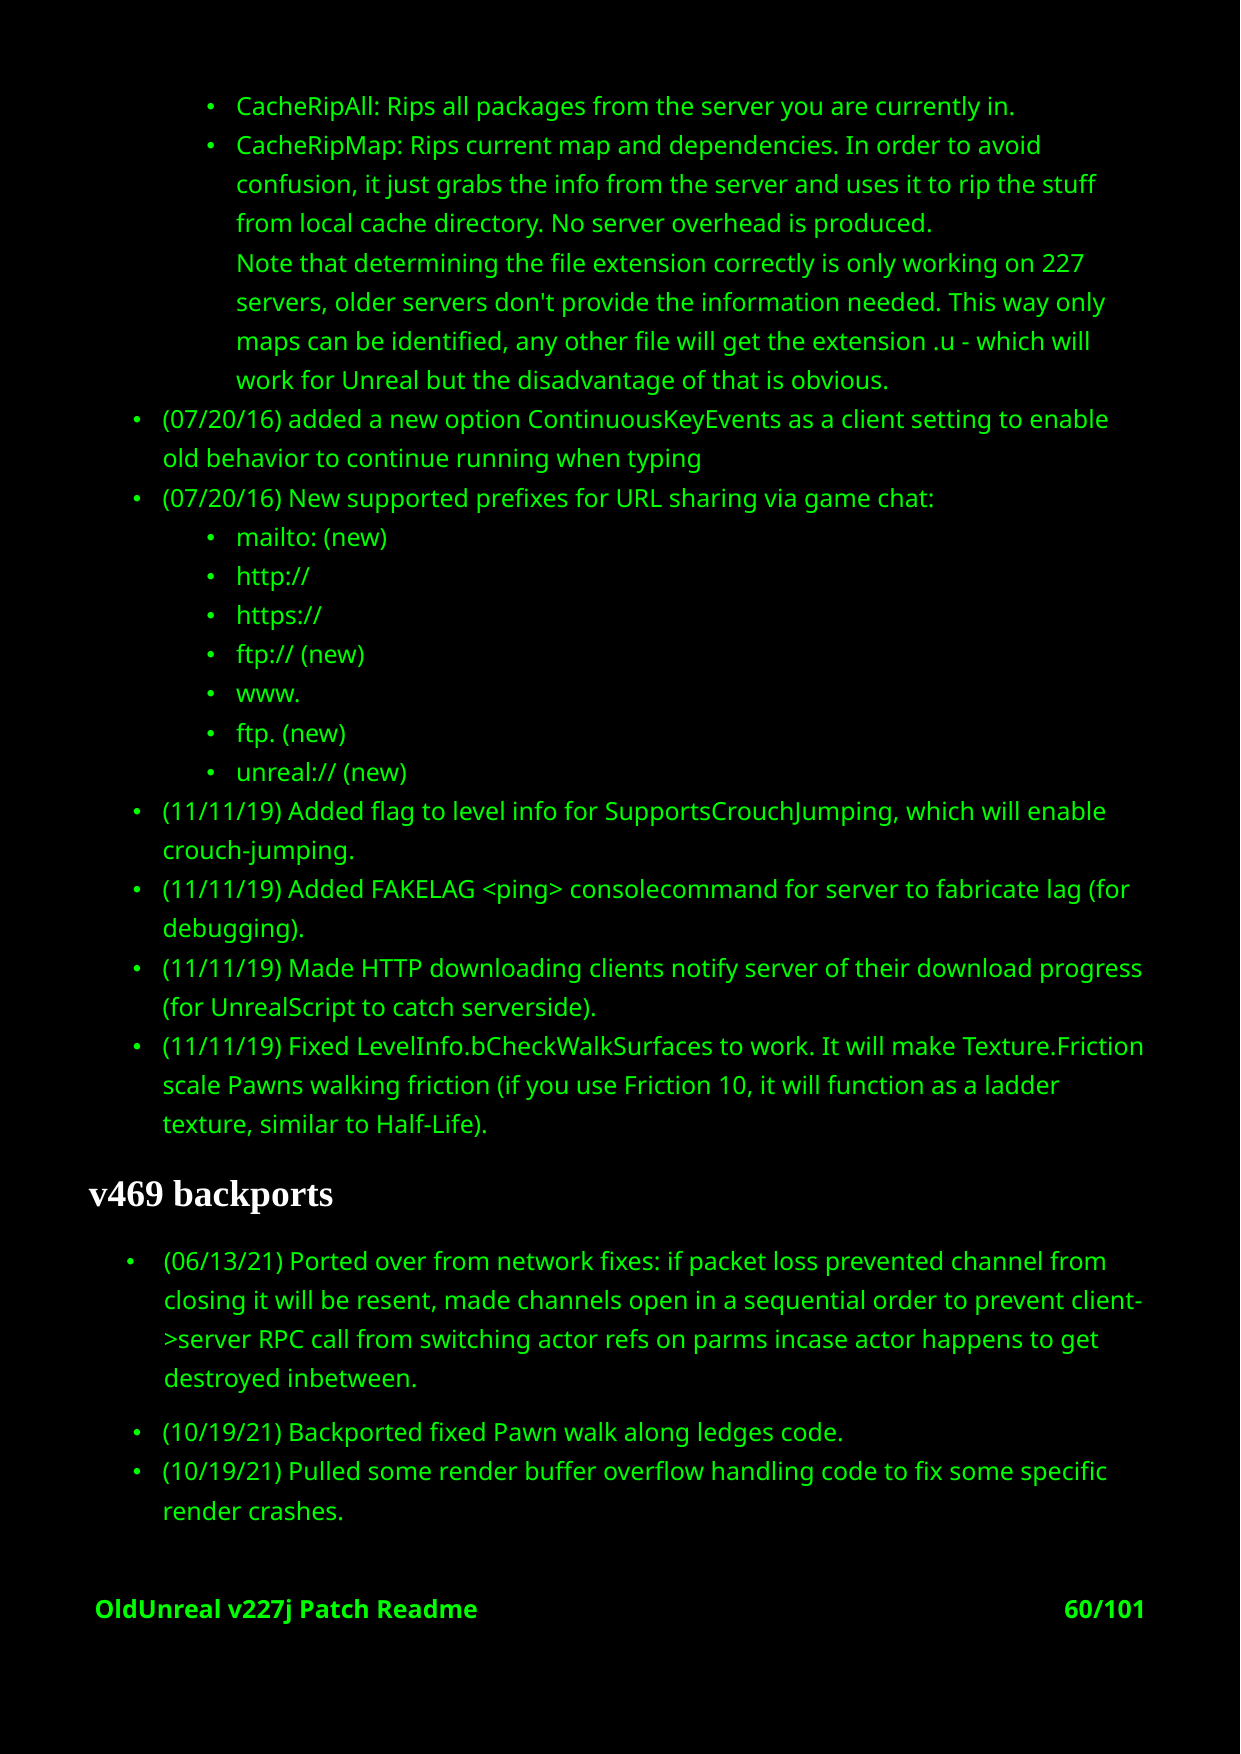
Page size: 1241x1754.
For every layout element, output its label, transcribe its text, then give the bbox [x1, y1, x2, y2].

list mailto: (new) [206, 519, 1152, 553]
list https:// [206, 598, 1152, 632]
list (07/20/16) added a new option ContinuousKeyEvents as a client setting to enable old behavior to continue running when typing [133, 402, 1152, 475]
list ftp:// (new) [206, 637, 1152, 671]
list unreal:// (new) [206, 754, 1152, 788]
list CacheRipMap: Rips current map and dependencies. In order to avoid confusion, it just grabs the info from the server and uses it to rip the stuff from local cache directory. No server overhead is produced. Note that determining the file extension correctly is only working on 227 servers, older servers don't provide the information needed. This way only maps can be identified, any other file will get the extension .u - which will work for Unreal but the disadvantage of that is obvious. [206, 128, 1152, 397]
list CacheRipAll: Rips all packages from the server you are currently in. [206, 88, 1152, 123]
list (11/11/19) Added flag to level info for SupportsCrouchJumping, which will enable crouch-jumping. [133, 793, 1152, 867]
list (07/20/16) New supported prefixes for URL sharing via game chat: [133, 480, 1152, 514]
list (06/13/21) Ported over from network fixes: if packet loss prevented channel from closing it will be resent, made channels open in a sequential order to prevent client->server RPC call from switching actor refs on parms incase actor happens to get destroyed inbetween. [126, 1244, 1152, 1395]
list www. [206, 676, 1152, 710]
subtitle v469 backports [88, 1171, 1152, 1214]
list (11/11/19) Made HTTP downloading clients notify server of their download progress (for UnrealScript to catch serverside). [133, 950, 1152, 1023]
list (10/19/21) Pulled some render buffer overflow handling code to fix some specific render crashes. [133, 1454, 1152, 1527]
list ftp. (new) [206, 715, 1152, 749]
list (11/11/19) Fixed LevelInfo.bCheckWalkSurfaces to work. It will make Texture.Friction scale Pawns walking friction (if you use Friction 10, it will function as a ladder texture, similar to Half-Life). [133, 1028, 1152, 1141]
list (11/11/19) Added FAKELAG <ping> consolecommand for server to fabricate lag (for debugging). [133, 872, 1152, 945]
list http:// [206, 558, 1152, 593]
list (10/19/21) Backported fixed Pawn walk along ledges code. [133, 1415, 1152, 1449]
